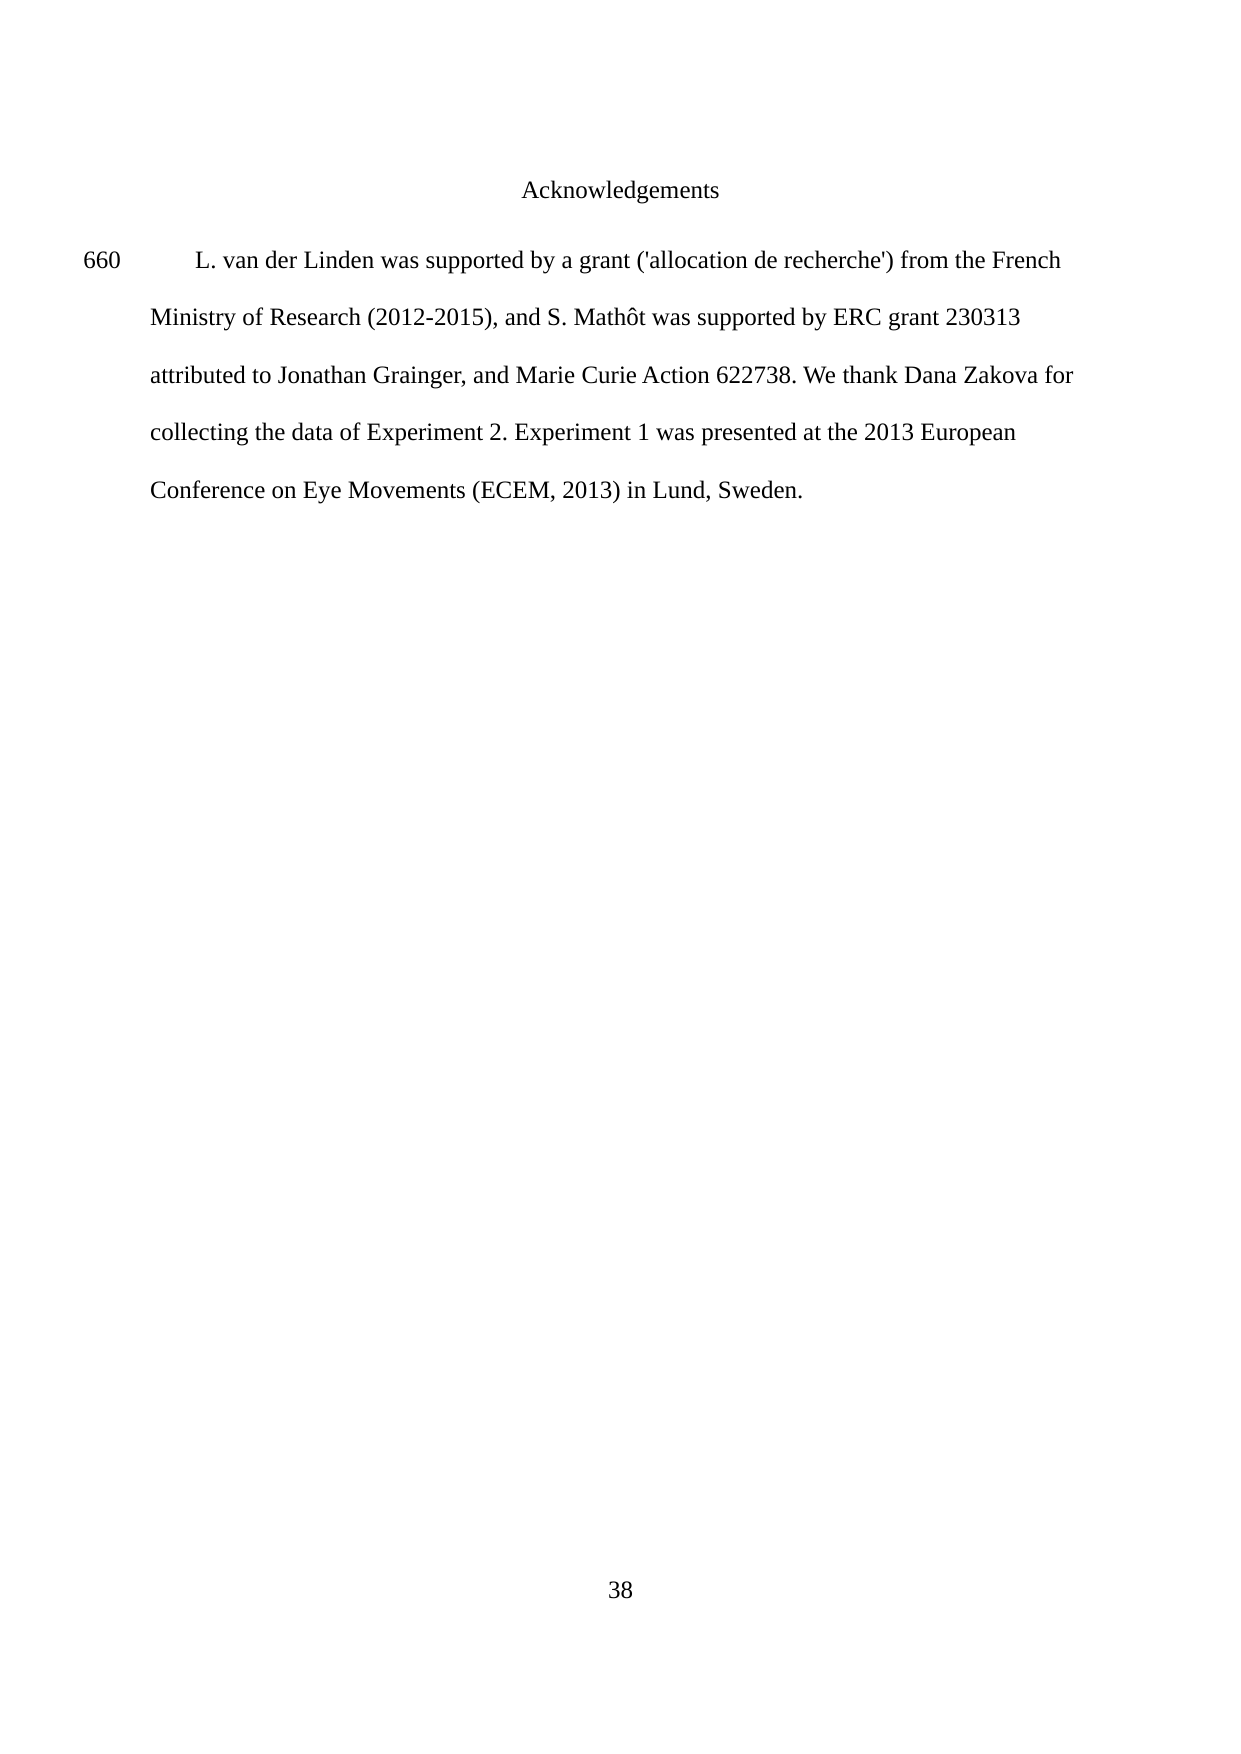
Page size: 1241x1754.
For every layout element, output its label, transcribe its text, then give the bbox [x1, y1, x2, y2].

subtitle Acknowledgements [150, 175, 1091, 204]
text L. van der Linden was supported by a grant ('allocation de recherche') from the French Ministry of Research (2012-2015), and S. Mathôt was supported by ERC grant 230313 attributed to Jonathan Grainger, and Marie Curie Action 622738. We thank Dana Zakova for collecting the data of Experiment 2. Experiment 1 was presented at the 2013 European Conference on Eye Movements (ECEM, 2013) in Lund, Sweden. [150, 245, 1091, 504]
